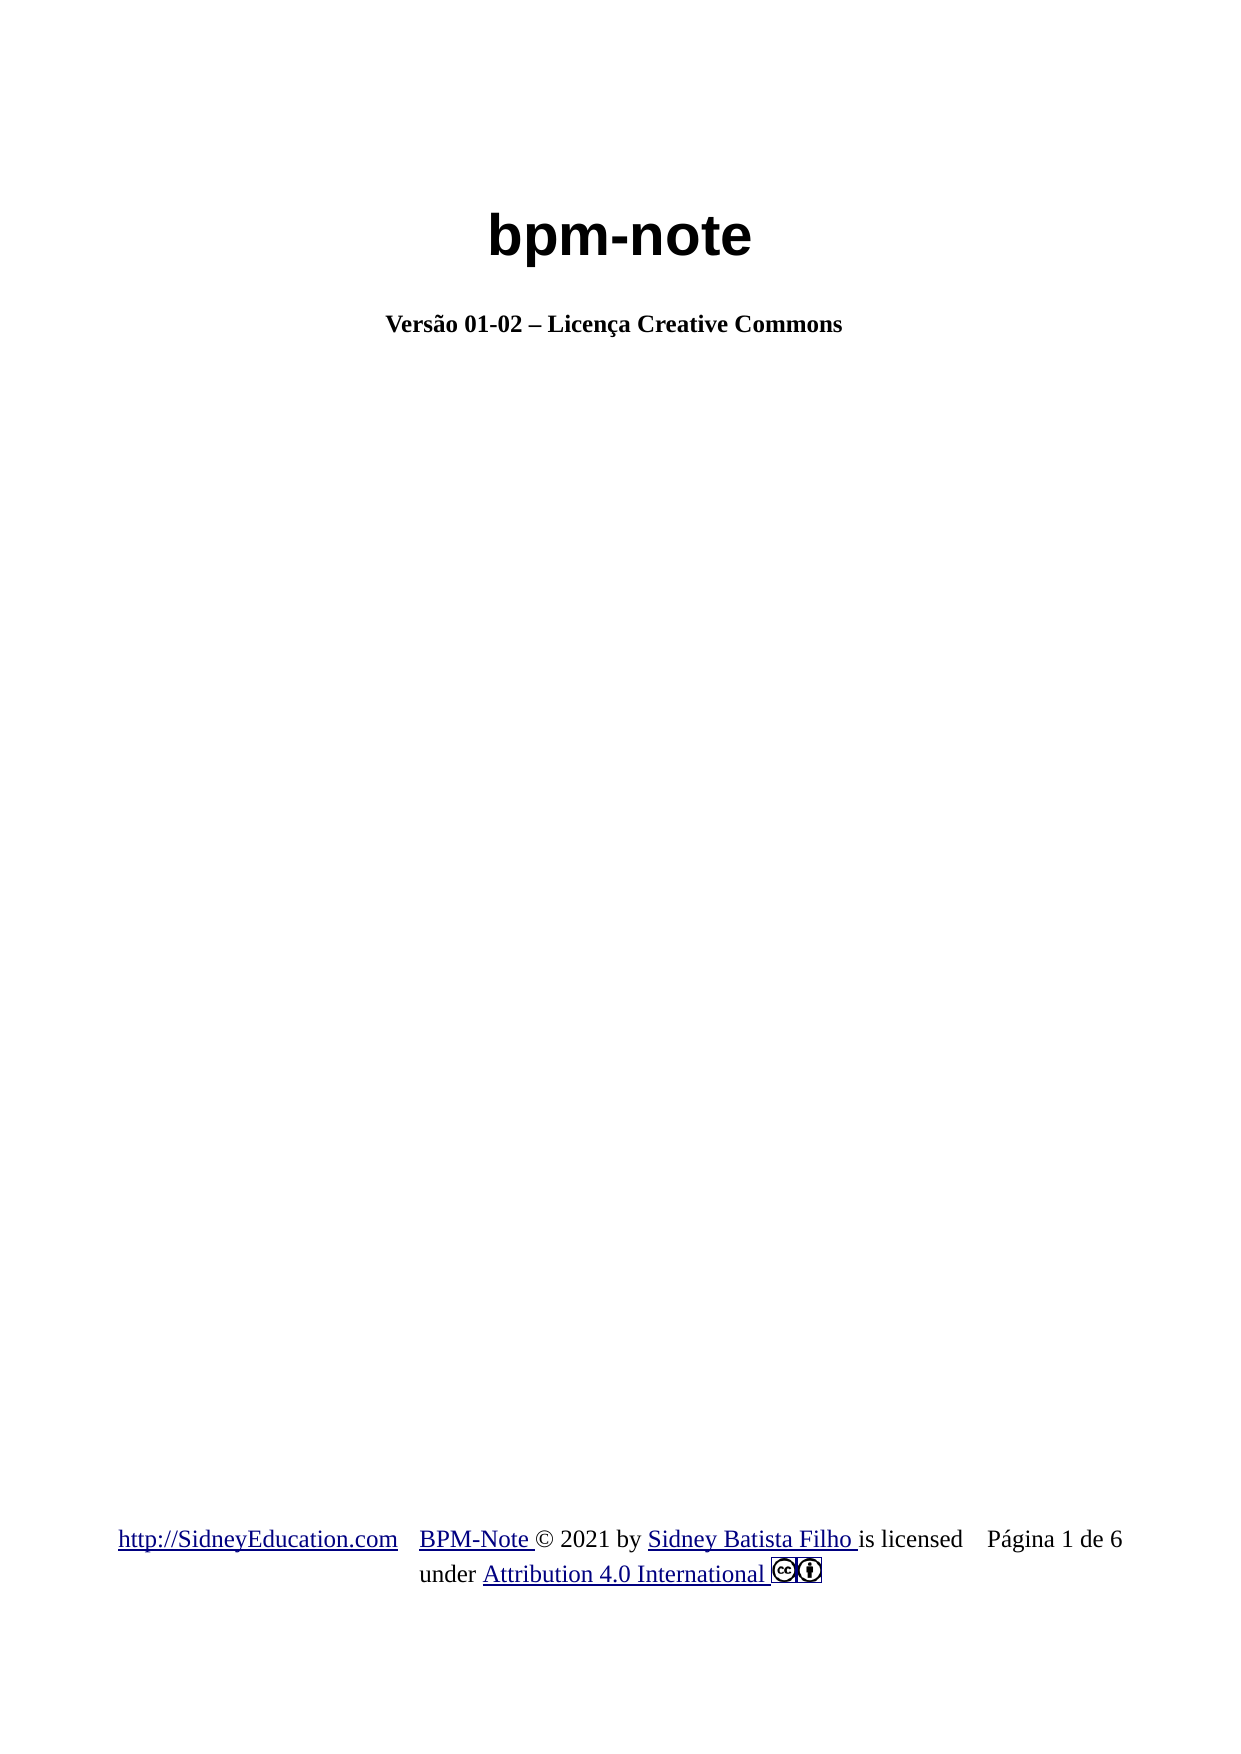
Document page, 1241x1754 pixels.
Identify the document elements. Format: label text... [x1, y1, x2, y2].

title bpm-note [118, 201, 1122, 268]
picture [798, 1558, 821, 1582]
text Versão 01-02 – Licença Creative Commons [118, 309, 1122, 338]
picture [772, 1558, 795, 1582]
